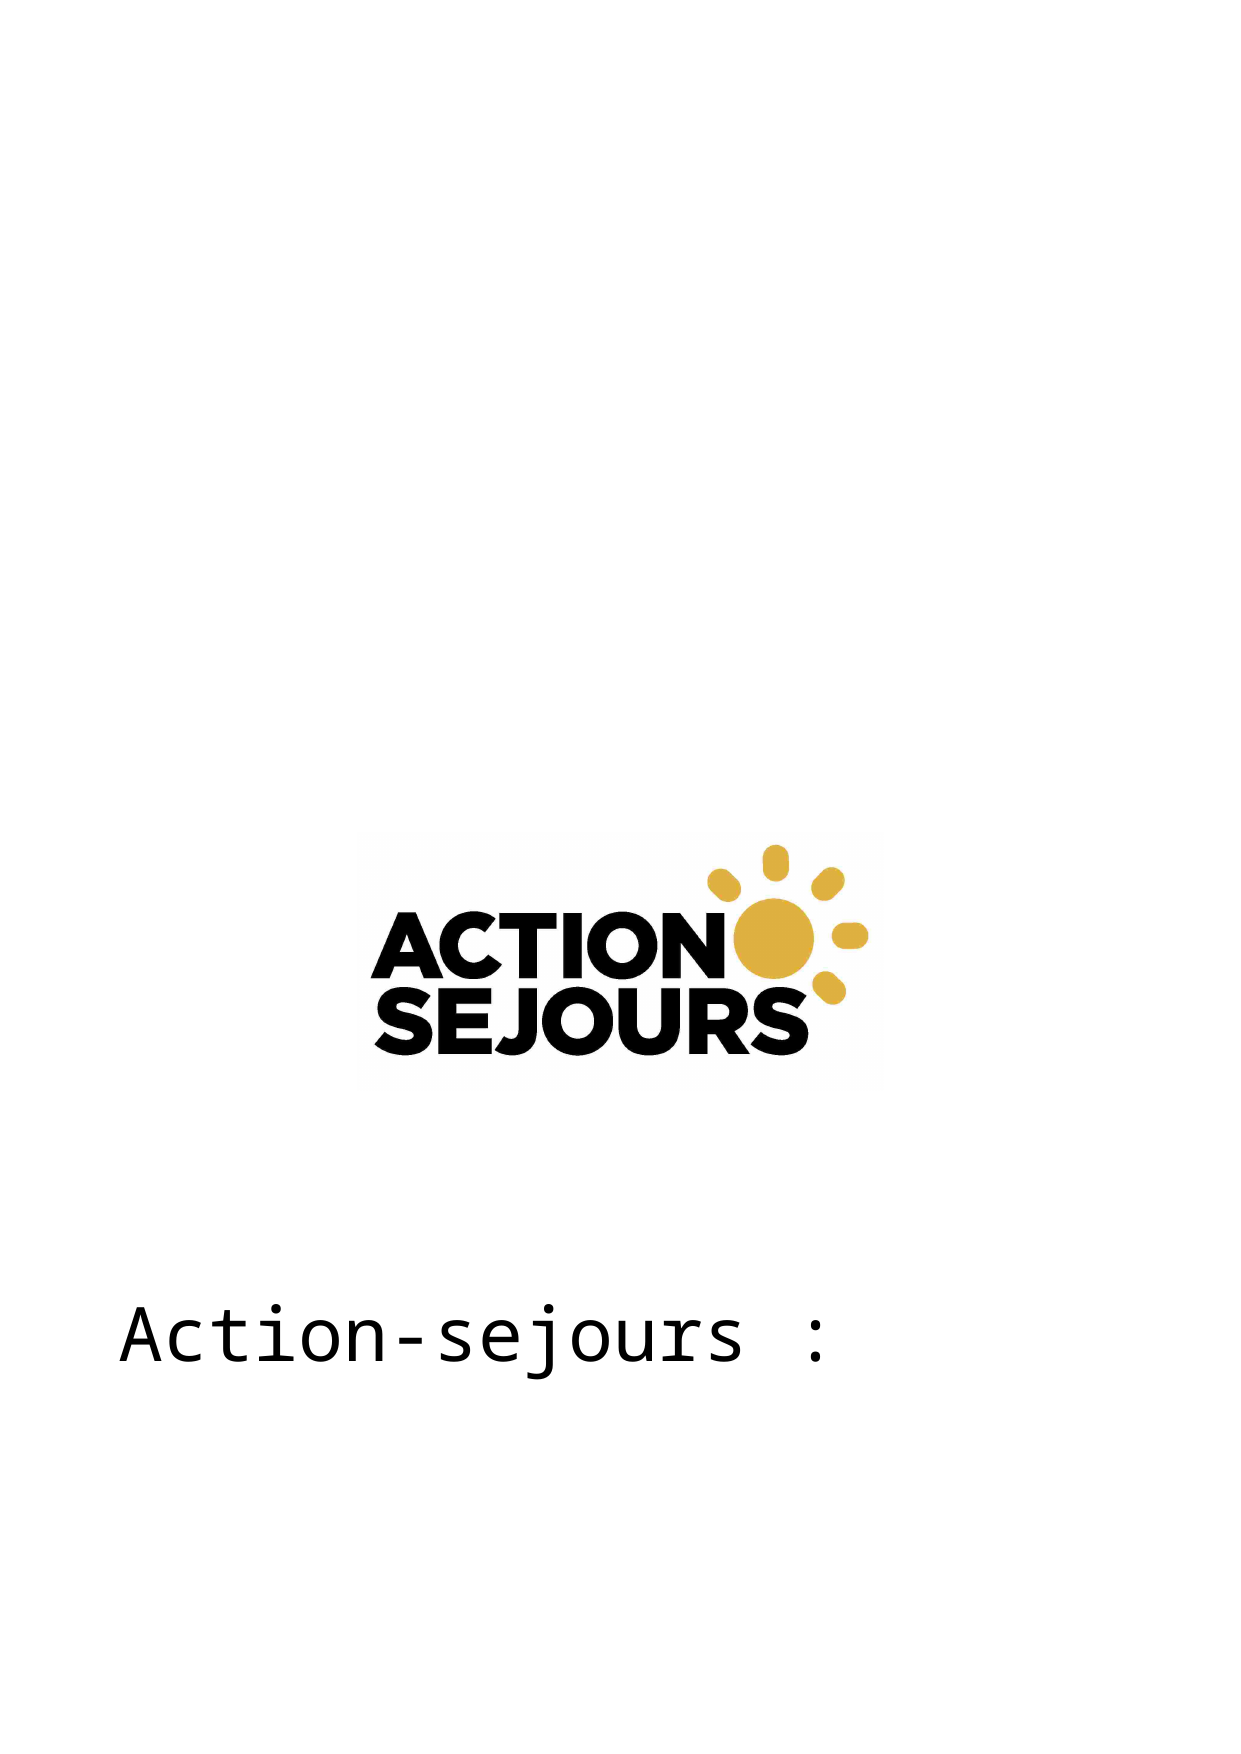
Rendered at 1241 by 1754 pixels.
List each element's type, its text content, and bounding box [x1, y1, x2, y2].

text Action-sejours : [118, 1281, 1122, 1383]
picture [356, 832, 884, 1091]
